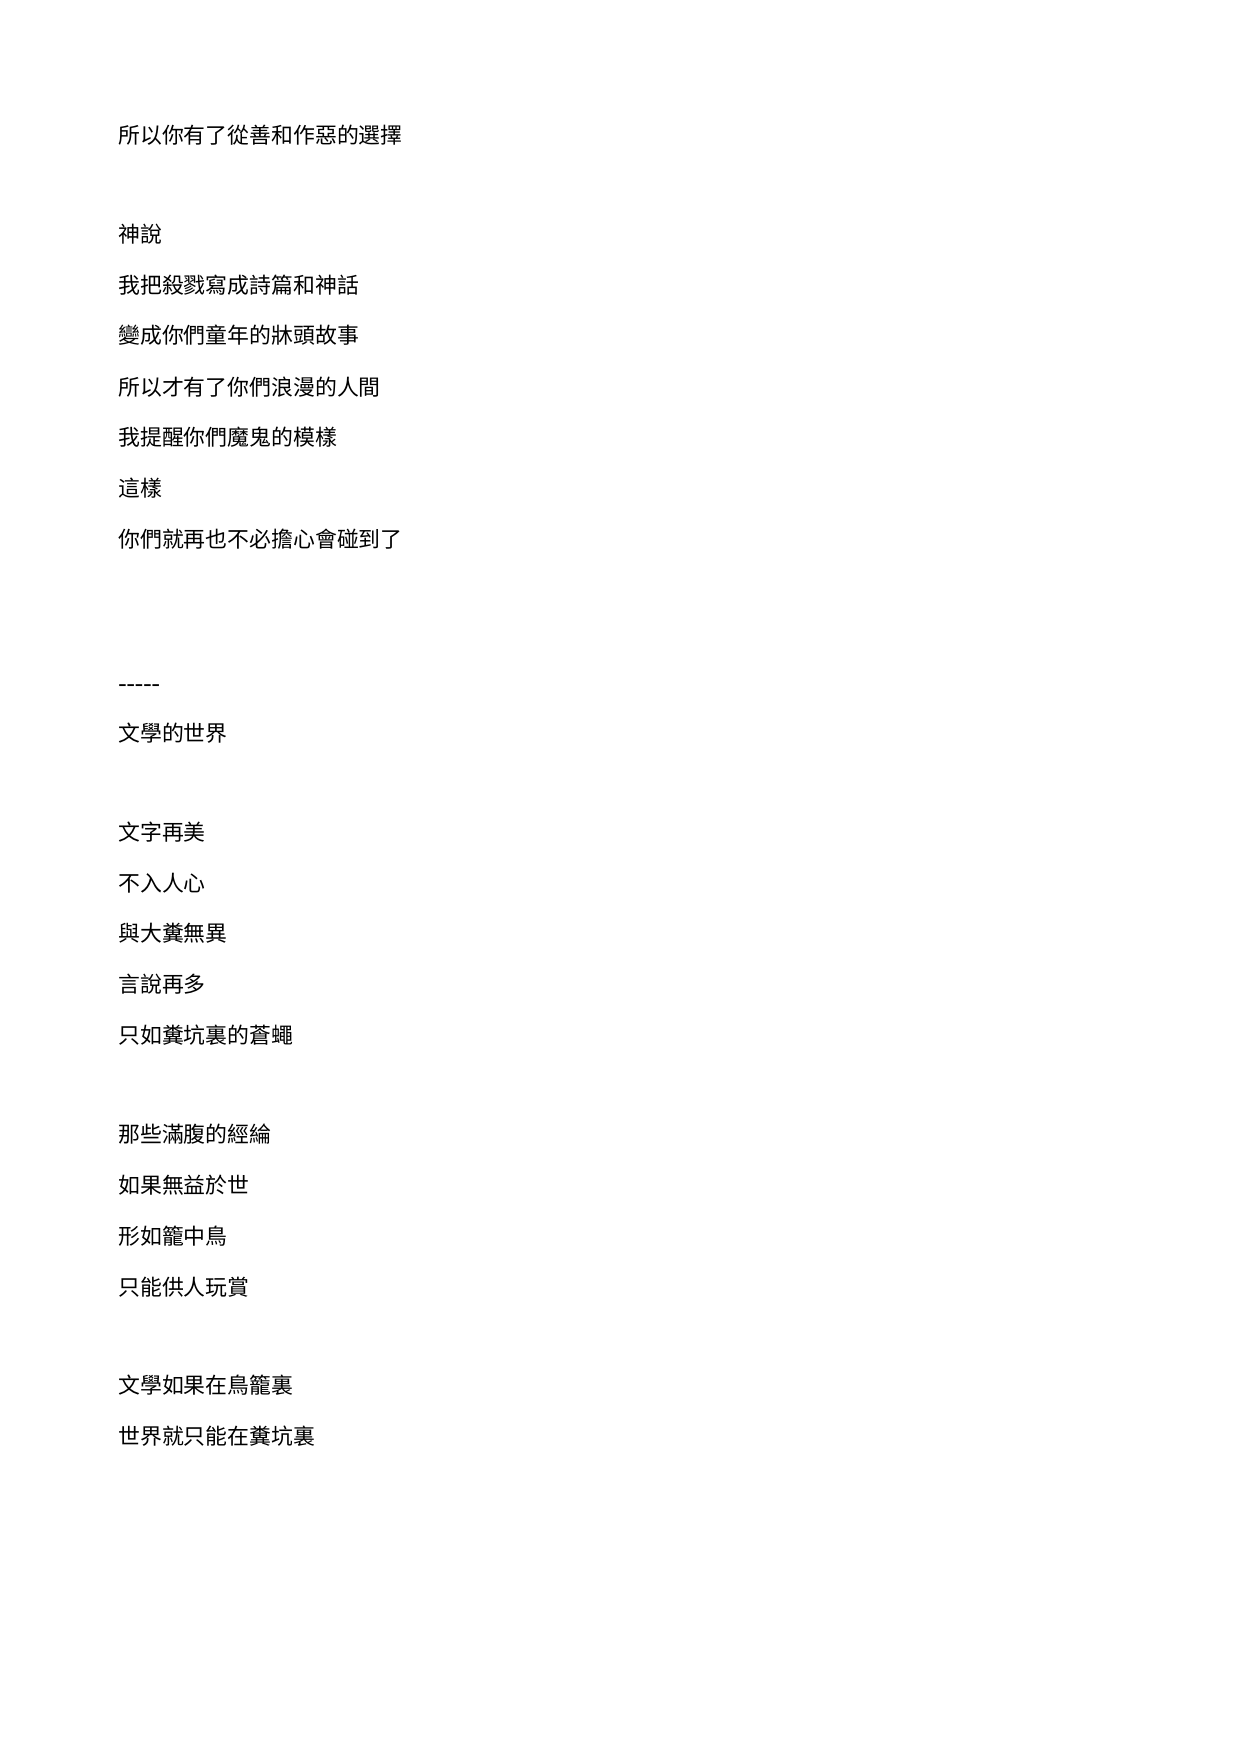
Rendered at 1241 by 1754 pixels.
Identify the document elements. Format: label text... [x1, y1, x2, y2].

text 文學的世界 [118, 716, 1122, 748]
text 與大糞無異 [118, 916, 1122, 948]
text 不入人心 [118, 866, 1122, 897]
text 我提醒你們魔鬼的模樣 [118, 420, 1122, 452]
text 你們就再也不必擔心會碰到了 [118, 522, 1122, 554]
text 我把殺戮寫成詩篇和神話 [118, 268, 1122, 299]
text 文學如果在鳥籠裏 [118, 1368, 1122, 1400]
text 如果無益於世 [118, 1168, 1122, 1199]
text 變成你們童年的牀頭故事 [118, 318, 1122, 350]
text 文字再美 [118, 814, 1122, 846]
text 只如糞坑裏的蒼蠅 [118, 1018, 1122, 1050]
text 只能供人玩賞 [118, 1270, 1122, 1301]
text 形如籠中鳥 [118, 1219, 1122, 1250]
text ----- [118, 668, 1122, 697]
text 所以才有了你們浪漫的人間 [118, 369, 1122, 401]
text 這樣 [118, 471, 1122, 503]
text 神說 [118, 217, 1122, 248]
text 言說再多 [118, 967, 1122, 999]
text 所以你有了從善和作惡的選擇 [118, 118, 1122, 150]
text 那些滿腹的經綸 [118, 1117, 1122, 1148]
text 世界就只能在糞坑裏 [118, 1419, 1122, 1451]
